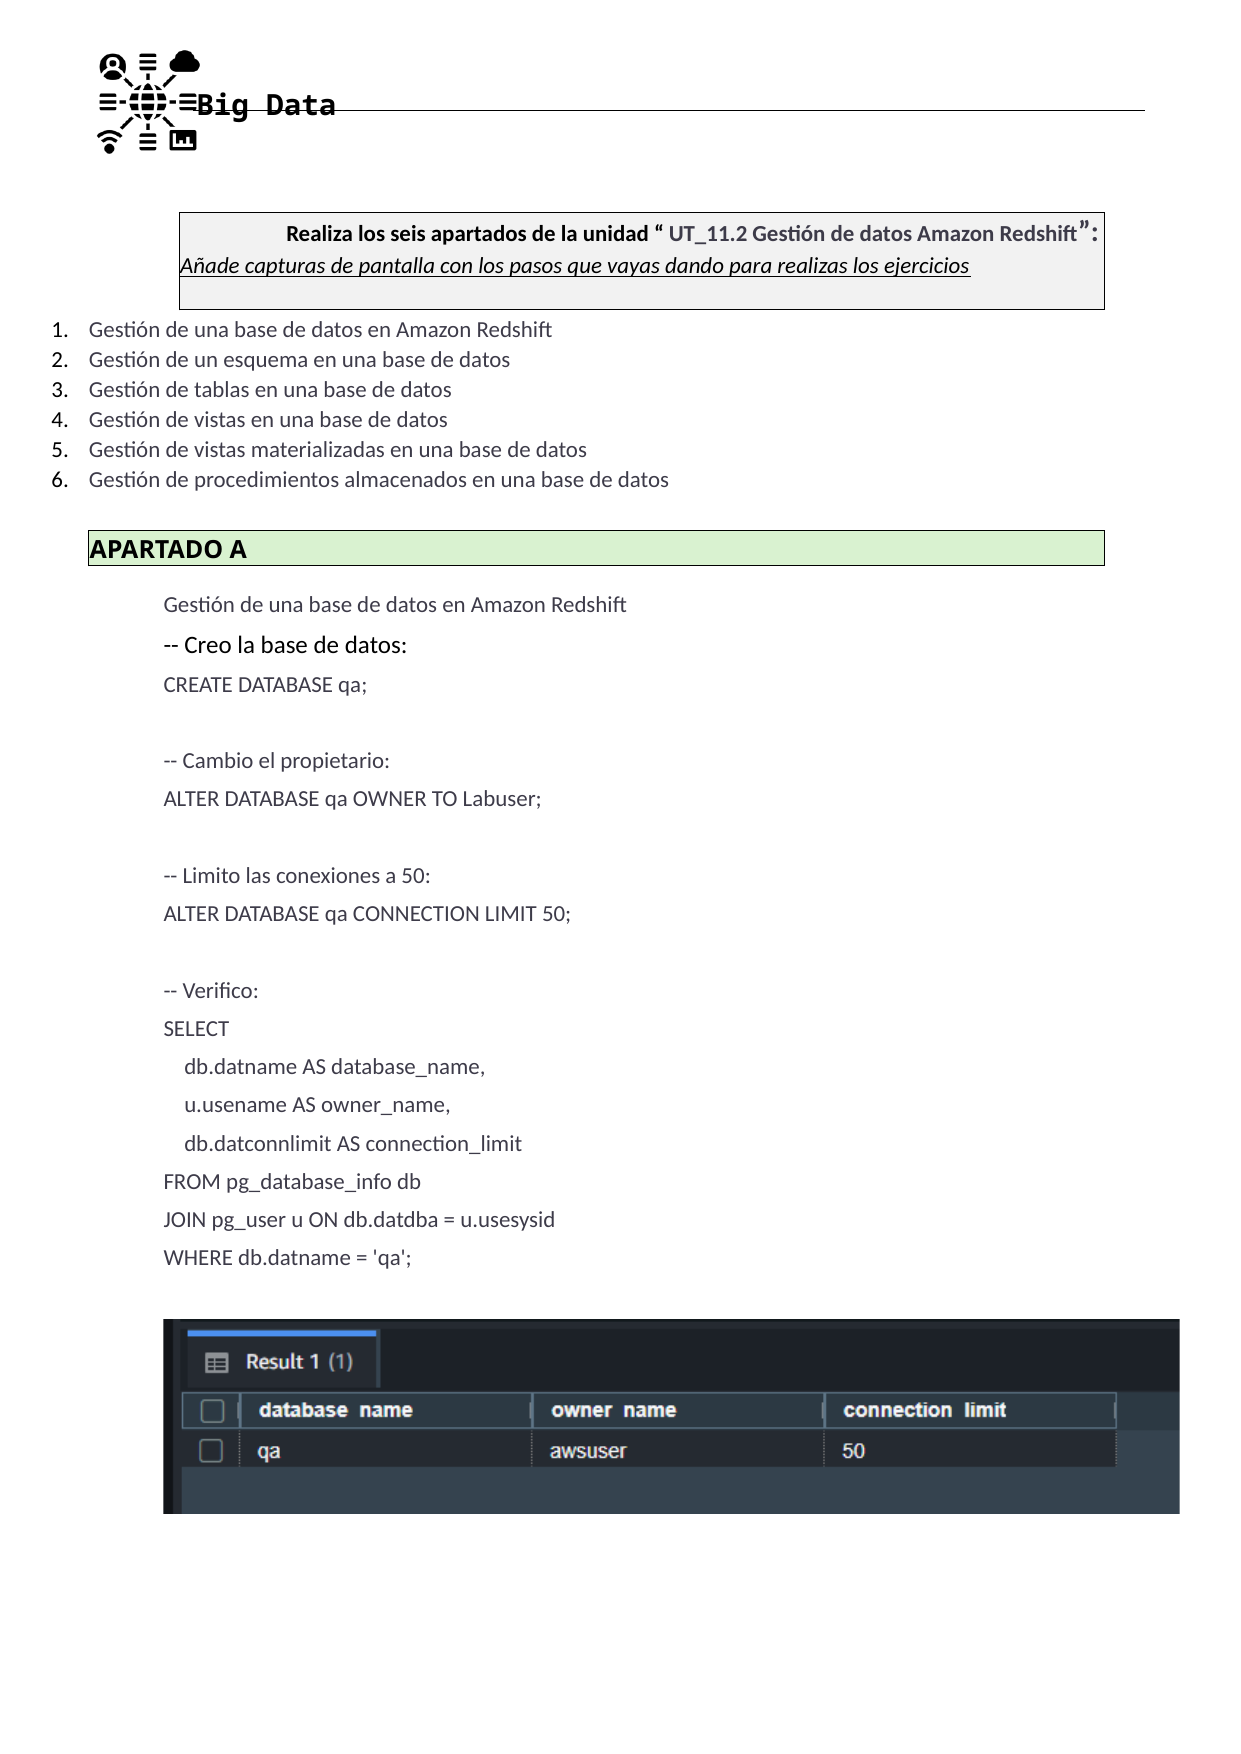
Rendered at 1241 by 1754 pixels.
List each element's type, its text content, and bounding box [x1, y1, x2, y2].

text ALTER DATABASE qa CONNECTION LIMIT 50; [163, 899, 1105, 927]
text u.usename AS owner_name, [163, 1090, 1105, 1118]
text APARTADO A [89, 531, 1104, 565]
list Gestión de tablas en una base de datos [51, 375, 1105, 403]
text CREATE DATABASE qa; [163, 670, 1105, 698]
text FROM pg_database_info db [163, 1167, 1105, 1195]
list Gestión de procedimientos almacenados en una base de datos [51, 465, 1105, 493]
text -- Creo la base de datos: [163, 629, 1105, 659]
text db.datconnlimit AS connection_limit [163, 1129, 1105, 1157]
list Gestión de vistas materializadas en una base de datos [51, 435, 1105, 463]
text -- Limito las conexiones a 50: [163, 861, 1105, 889]
text Gestión de una base de datos en Amazon Redshift [163, 588, 1105, 618]
text -- Verifico: [163, 976, 1105, 1004]
list Gestión de una base de datos en Amazon Redshift [51, 315, 1105, 343]
text WHERE db.datname = 'qa'; [163, 1243, 1105, 1271]
text db.datname AS database_name, [163, 1052, 1105, 1080]
text JOIN pg_user u ON db.datdba = u.usesysid [163, 1205, 1105, 1233]
text Añade capturas de pantalla con los pasos que vayas dando para realizas los ejercicios [180, 250, 1104, 279]
text Realiza los seis apartados de la unidad “ UT_11.2 Gestión de datos Amazon Redshift”: [180, 213, 1104, 249]
list Gestión de vistas en una base de datos [51, 405, 1105, 433]
text ALTER DATABASE qa OWNER TO Labuser; [163, 784, 1105, 813]
list Gestión de un esquema en una base de datos [51, 345, 1105, 373]
text -- Cambio el propietario: [163, 746, 1105, 774]
text SELECT [163, 1014, 1105, 1042]
